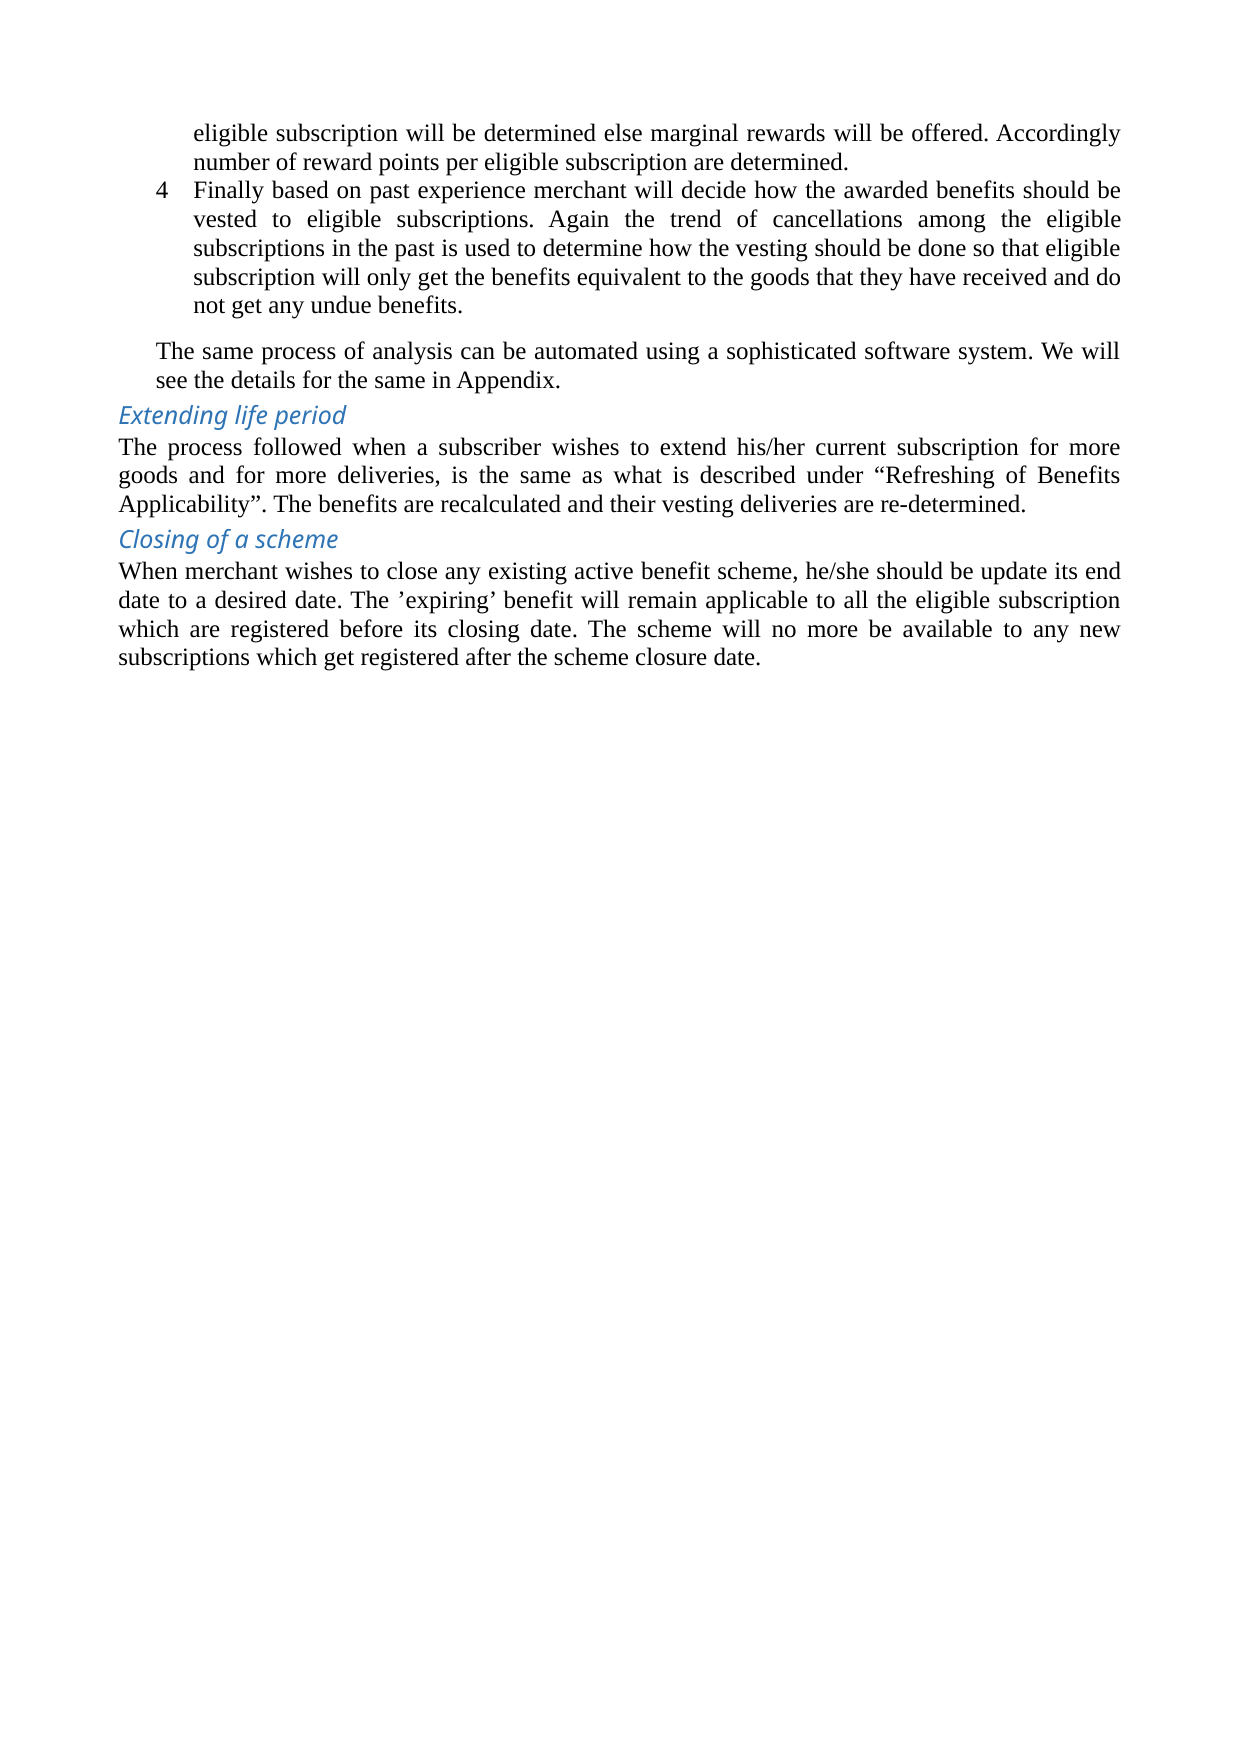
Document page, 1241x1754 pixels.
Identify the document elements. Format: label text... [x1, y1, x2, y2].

list eligible subscription will be determined else marginal rewards will be offered. Accordingly number of reward points per eligible subscription are determined. [156, 118, 1122, 176]
text When merchant wishes to close any existing active benefit scheme, he/she should be update its end date to a desired date. The ’expiring’ benefit will remain applicable to all the eligible subscription which are registered before its closing date. The scheme will no more be available to any new subscriptions which get registered after the scheme closure date. [118, 556, 1122, 671]
subtitle Extending life period [118, 398, 1122, 432]
text The same process of analysis can be automated using a sophisticated software system. We will see the details for the same in Appendix. [156, 336, 1122, 393]
subtitle Closing of a scheme [118, 522, 1122, 556]
list Finally based on past experience merchant will decide how the awarded benefits should be vested to eligible subscriptions. Again the trend of cancellations among the eligible subscriptions in the past is used to determine how the vesting should be done so that eligible subscription will only get the benefits equivalent to the goods that they have received and do not get any undue benefits. [156, 176, 1122, 319]
text The process followed when a subscriber wishes to extend his/her current subscription for more goods and for more deliveries, is the same as what is described under “Refreshing of Benefits Applicability”. The benefits are recalculated and their vesting deliveries are re-determined. [118, 432, 1122, 518]
